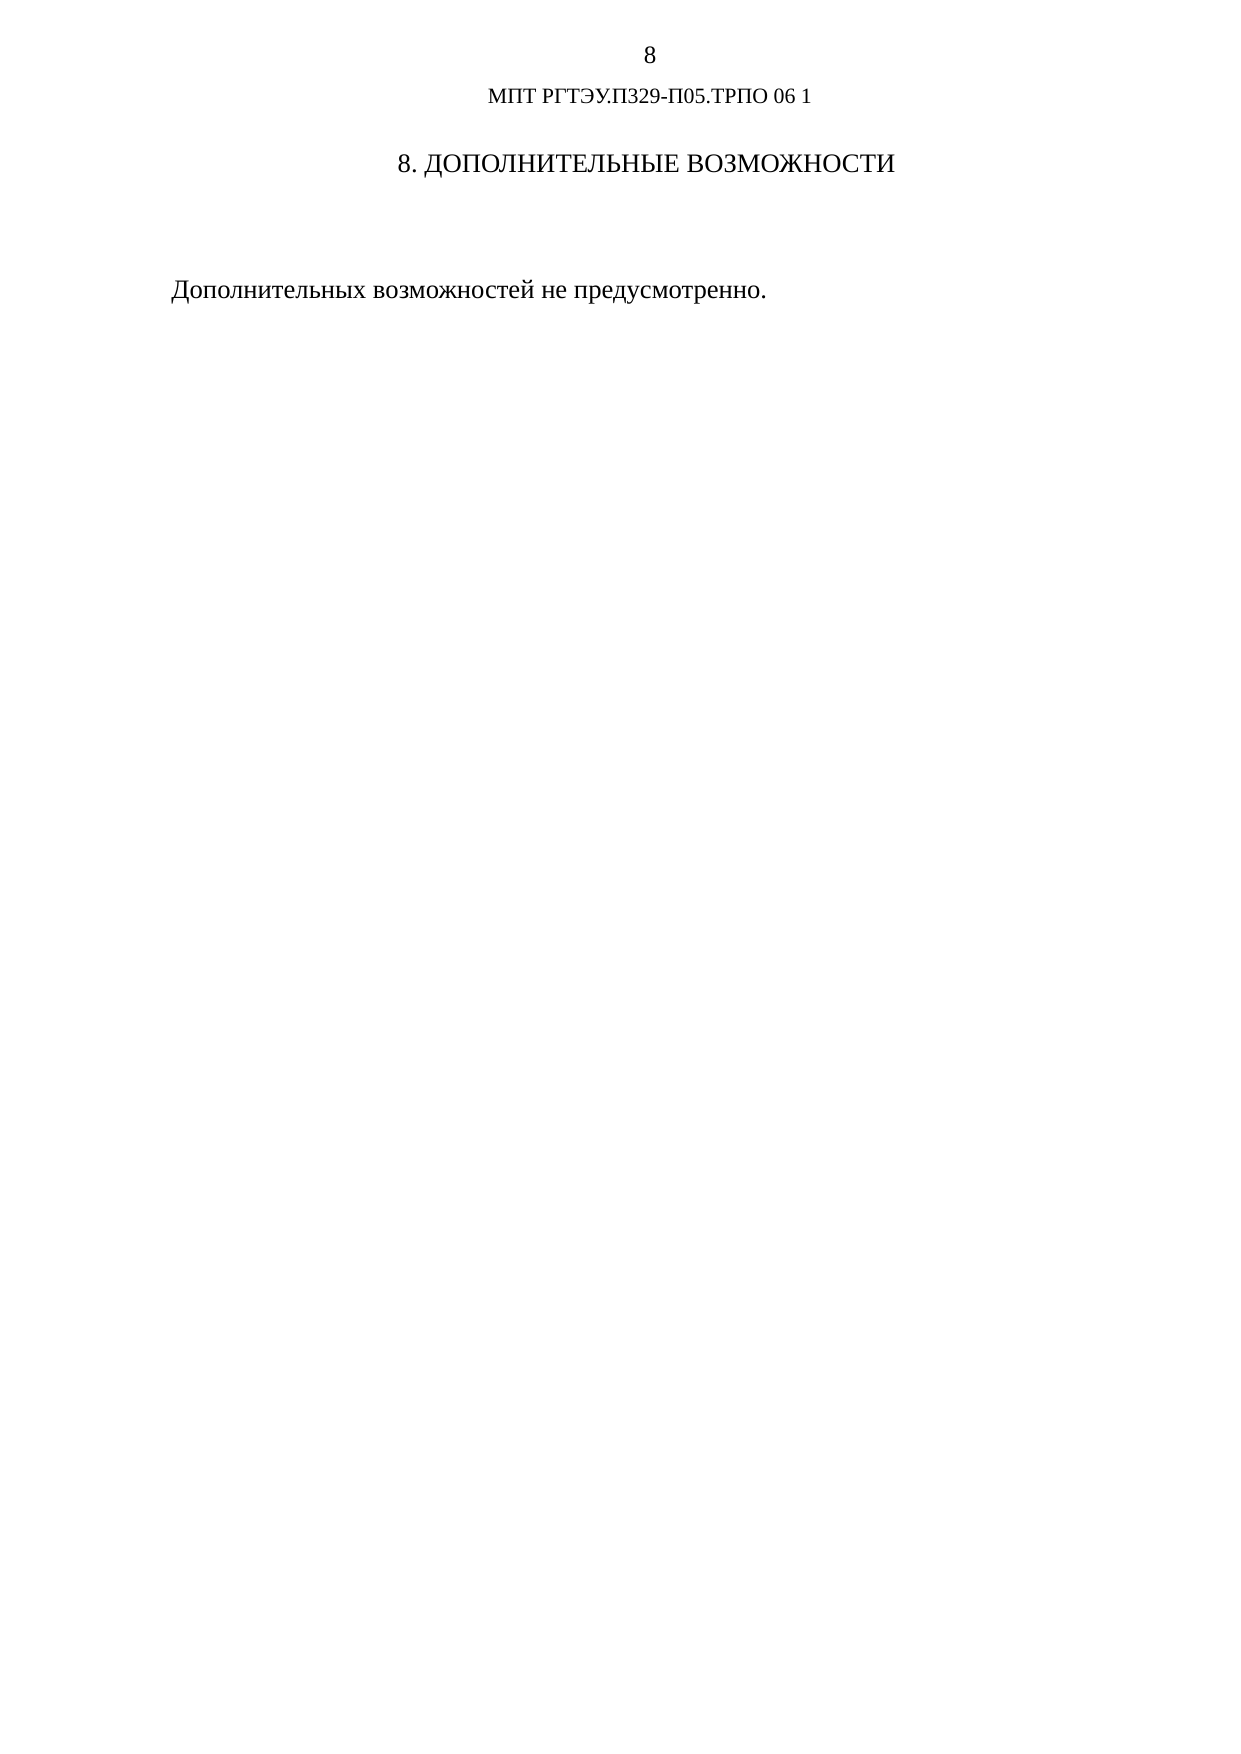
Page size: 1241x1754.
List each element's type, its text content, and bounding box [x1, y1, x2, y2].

text Дополнительных возможностей не предусмотренно. [118, 273, 1181, 304]
subtitle 8. Дополнительные возможности [118, 148, 1181, 178]
